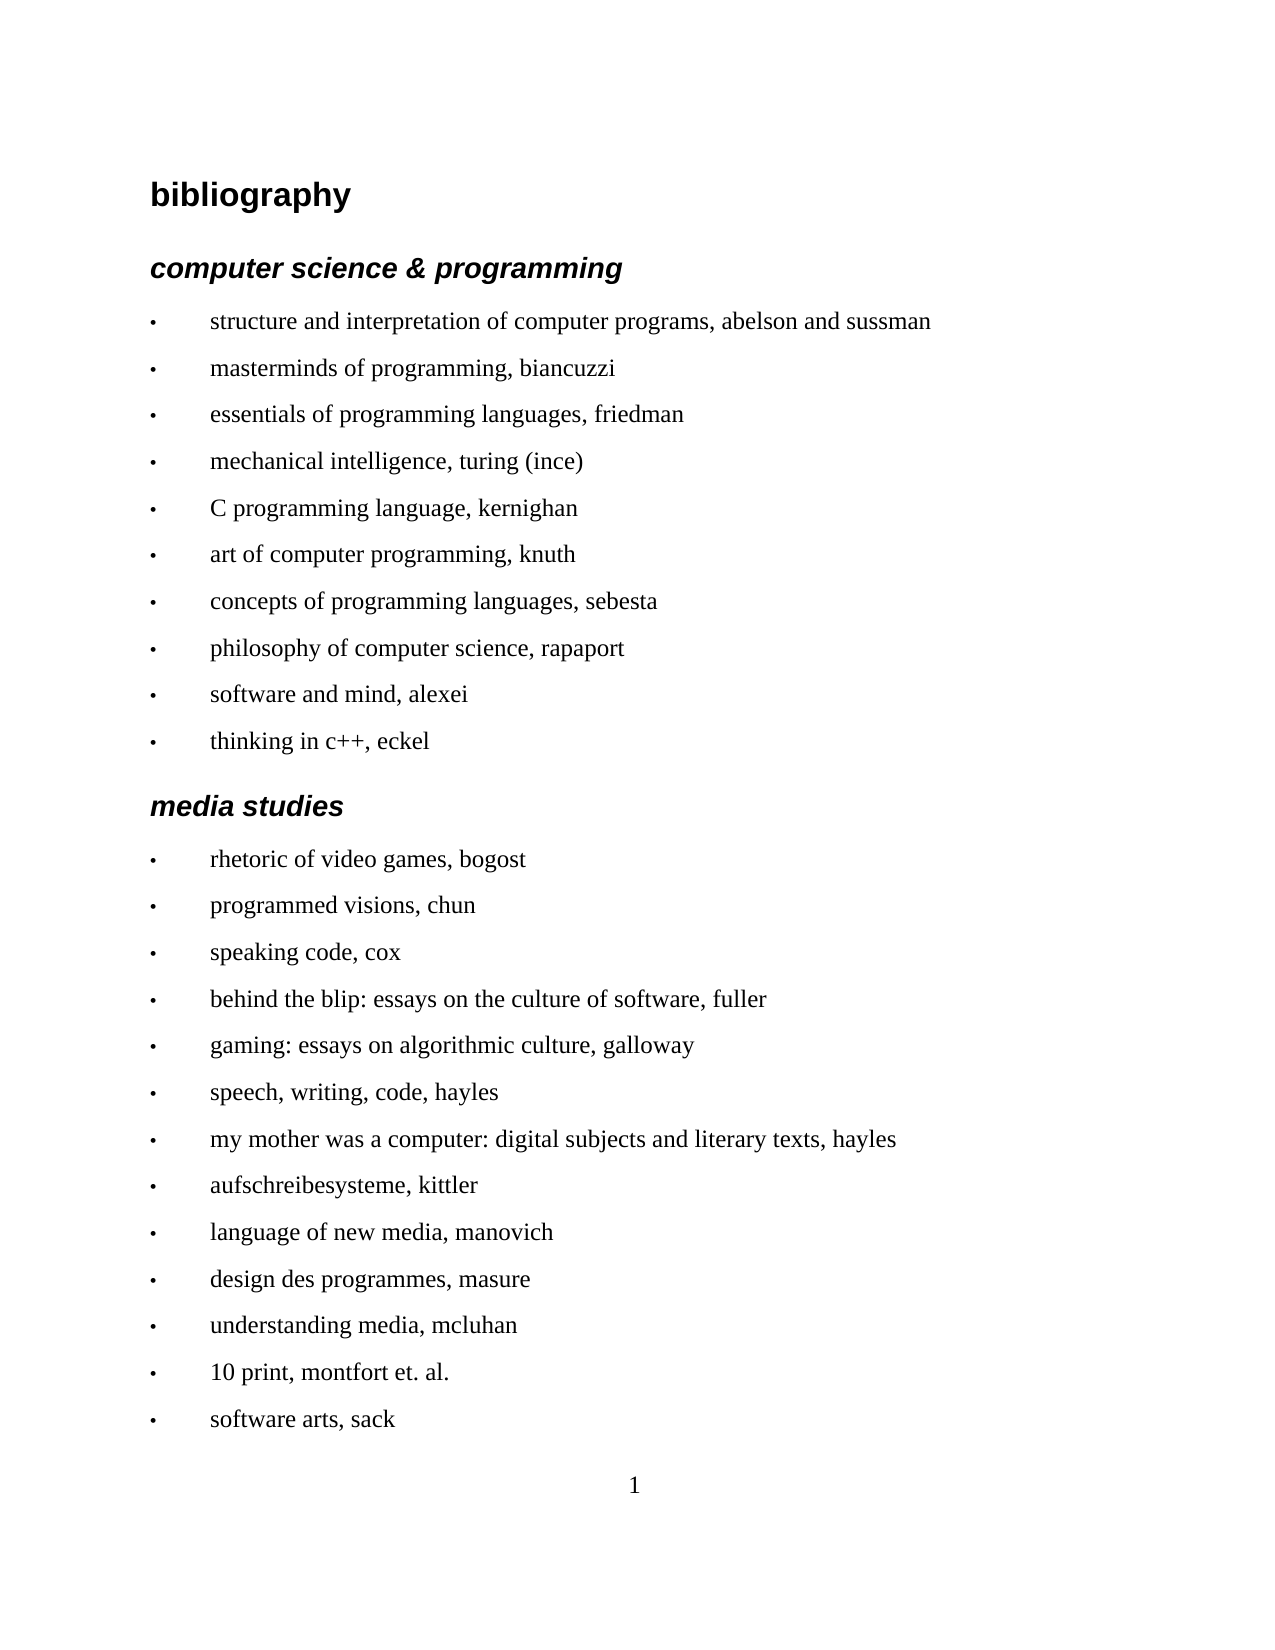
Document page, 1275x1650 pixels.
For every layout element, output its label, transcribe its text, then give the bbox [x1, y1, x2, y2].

list software and mind, alexei [150, 679, 1125, 708]
list concepts of programming languages, sebesta [150, 586, 1125, 615]
list my mother was a computer: digital subjects and literary texts, hayles [150, 1124, 1125, 1153]
list 10 print, montfort et. al. [150, 1357, 1125, 1386]
list mechanical intelligence, turing (ince) [150, 446, 1125, 475]
list software arts, sack [150, 1404, 1125, 1433]
list speech, writing, code, hayles [150, 1077, 1125, 1106]
list essentials of programming languages, friedman [150, 399, 1125, 428]
list structure and interpretation of computer programs, abelson and sussman [150, 306, 1125, 335]
list design des programmes, masure [150, 1264, 1125, 1293]
list rhetoric of video games, bogost [150, 844, 1125, 873]
list aufschreibesysteme, kittler [150, 1171, 1125, 1199]
list C programming language, kernighan [150, 493, 1125, 522]
list philosophy of computer science, rapaport [150, 633, 1125, 662]
list masterminds of programming, biancuzzi [150, 353, 1125, 382]
subtitle media studies [150, 789, 1125, 822]
list programmed visions, chun [150, 891, 1125, 919]
list language of new media, manovich [150, 1217, 1125, 1246]
list art of computer programming, knuth [150, 539, 1125, 568]
list gaming: essays on algorithmic culture, galloway [150, 1031, 1125, 1059]
list understanding media, mcluhan [150, 1311, 1125, 1339]
list speaking code, cox [150, 937, 1125, 966]
list behind the blip: essays on the culture of software, fuller [150, 984, 1125, 1013]
subtitle bibliography [150, 175, 1125, 214]
subtitle computer science & programming [150, 251, 1125, 285]
list thinking in c++, eckel [150, 726, 1125, 755]
